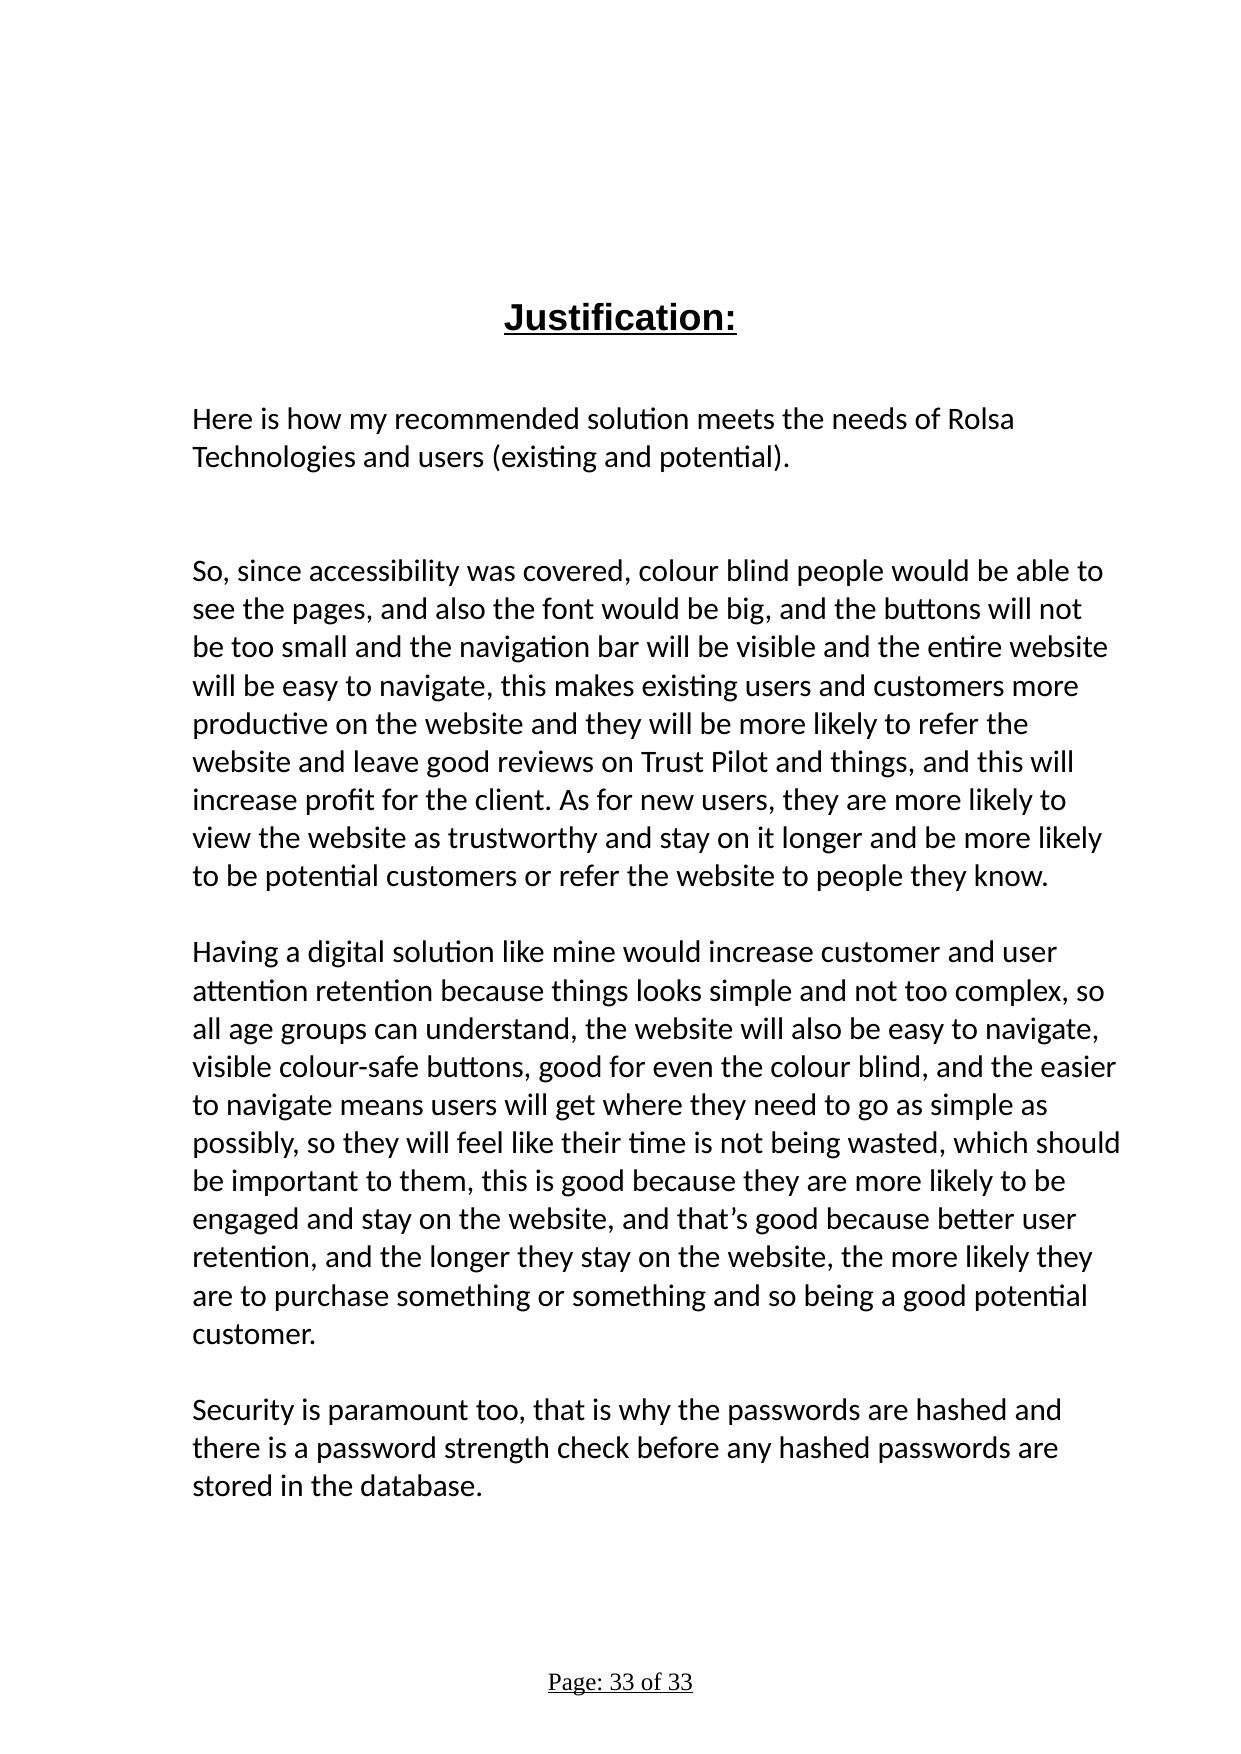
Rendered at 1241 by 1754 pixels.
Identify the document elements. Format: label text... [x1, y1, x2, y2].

text Security is paramount too, that is why the passwords are hashed and there is a password strength check before any hashed passwords are stored in the database. [192, 1390, 1122, 1504]
text So, since accessibility was covered, colour blind people would be able to see the pages, and also the font would be big, and the buttons will not be too small and the navigation bar will be visible and the entire website will be easy to navigate, this makes existing users and customers more productive on the website and they will be more likely to refer the website and leave good reviews on Trust Pilot and things, and this will increase profit for the client. As for new users, they are more likely to view the website as trustworthy and stay on it longer and be more likely to be potential customers or refer the website to people they know. [192, 551, 1122, 894]
text Having a digital solution like mine would increase customer and user attention retention because things looks simple and not too complex, so all age groups can understand, the website will also be easy to navigate, visible colour-safe buttons, good for even the colour blind, and the easier to navigate means users will get where they need to go as simple as possibly, so they will feel like their time is not being wasted, which should be important to them, this is good because they are more likely to be engaged and stay on the website, and that’s good because better user retention, and the longer they stay on the website, the more likely they are to purchase something or something and so being a good potential customer. [192, 933, 1122, 1352]
subtitle Justification: [118, 296, 1122, 339]
text Here is how my recommended solution meets the needs of Rolsa Technologies and users (existing and potential). [192, 399, 1122, 475]
